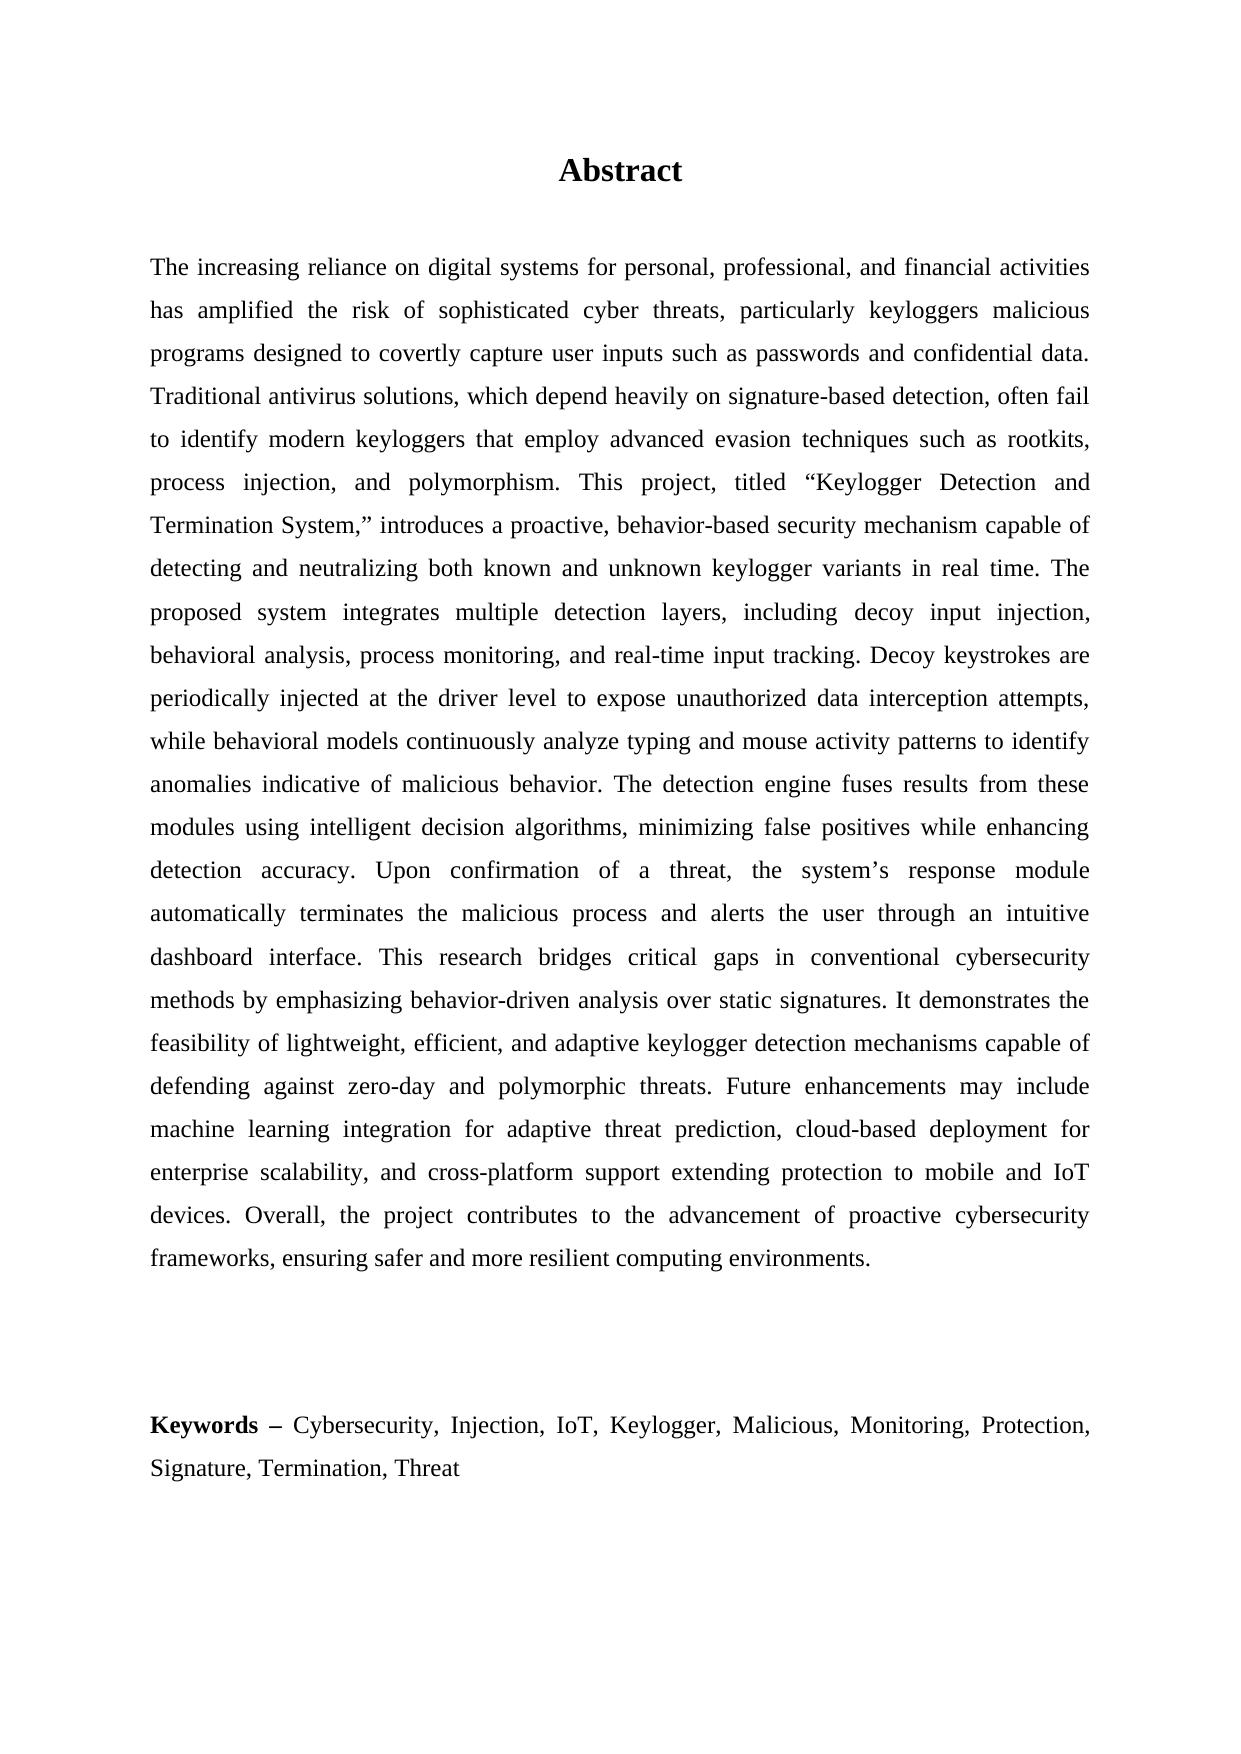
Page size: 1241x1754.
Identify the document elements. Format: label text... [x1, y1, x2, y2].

text Abstract [150, 150, 1091, 188]
text The increasing reliance on digital systems for personal, professional, and financial activities has amplified the risk of sophisticated cyber threats, particularly keyloggers malicious programs designed to covertly capture user inputs such as passwords and confidential data. Traditional antivirus solutions, which depend heavily on signature-based detection, often fail to identify modern keyloggers that employ advanced evasion techniques such as rootkits, process injection, and polymorphism. This project, titled “Keylogger Detection and Termination System,” introduces a proactive, behavior-based security mechanism capable of detecting and neutralizing both known and unknown keylogger variants in real time. The proposed system integrates multiple detection layers, including decoy input injection, behavioral analysis, process monitoring, and real-time input tracking. Decoy keystrokes are periodically injected at the driver level to expose unauthorized data interception attempts, while behavioral models continuously analyze typing and mouse activity patterns to identify anomalies indicative of malicious behavior. The detection engine fuses results from these modules using intelligent decision algorithms, minimizing false positives while enhancing detection accuracy. Upon confirmation of a threat, the system’s response module automatically terminates the malicious process and alerts the user through an intuitive dashboard interface. This research bridges critical gaps in conventional cybersecurity methods by emphasizing behavior-driven analysis over static signatures. It demonstrates the feasibility of lightweight, efficient, and adaptive keylogger detection mechanisms capable of defending against zero-day and polymorphic threats. Future enhancements may include machine learning integration for adaptive threat prediction, cloud-based deployment for enterprise scalability, and cross-platform support extending protection to mobile and IoT devices. Overall, the project contributes to the advancement of proactive cybersecurity frameworks, ensuring safer and more resilient computing environments. [150, 252, 1091, 1272]
text Keywords – Cybersecurity, Injection, IoT, Keylogger, Malicious, Monitoring, Protection, Signature, Termination, Threat [150, 1410, 1091, 1482]
